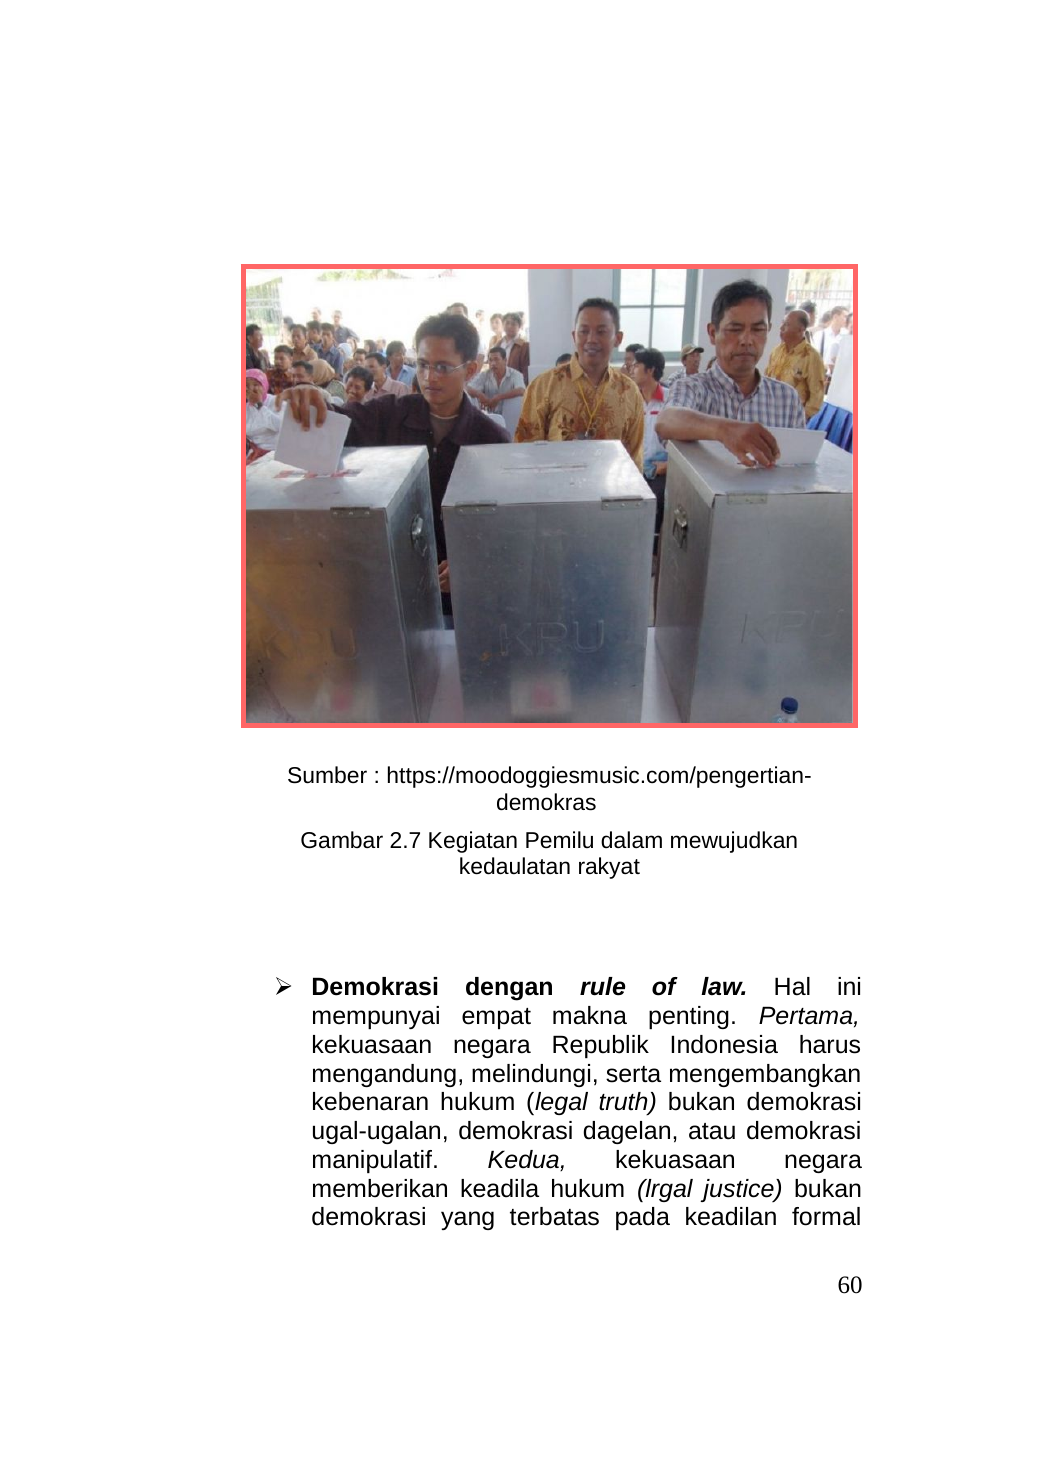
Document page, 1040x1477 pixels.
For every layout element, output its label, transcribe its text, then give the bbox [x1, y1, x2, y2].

table_header Sumber : https://moodoggiesmusic.com/pengertian-demokras [236, 757, 862, 821]
table_cell Gambar 2.7 Kegiatan Pemilu dalam mewujudkan kedaulatan rakyat [236, 821, 862, 885]
list Demokrasi dengan rule of law. Hal ini mempunyai empat makna penting. Pertama, kekuasaan negara Republik Indonesia harus mengandung, melindungi, serta mengembangkan kebenaran hukum (legal truth) bukan demokrasi ugal-ugalan, demokrasi dagelan, atau demokrasi manipulatif. Kedua, kekuasaan negara memberikan keadila hukum (lrgal justice) bukan demokrasi yang terbatas pada keadilan formal [274, 972, 862, 1231]
picture [246, 269, 853, 723]
